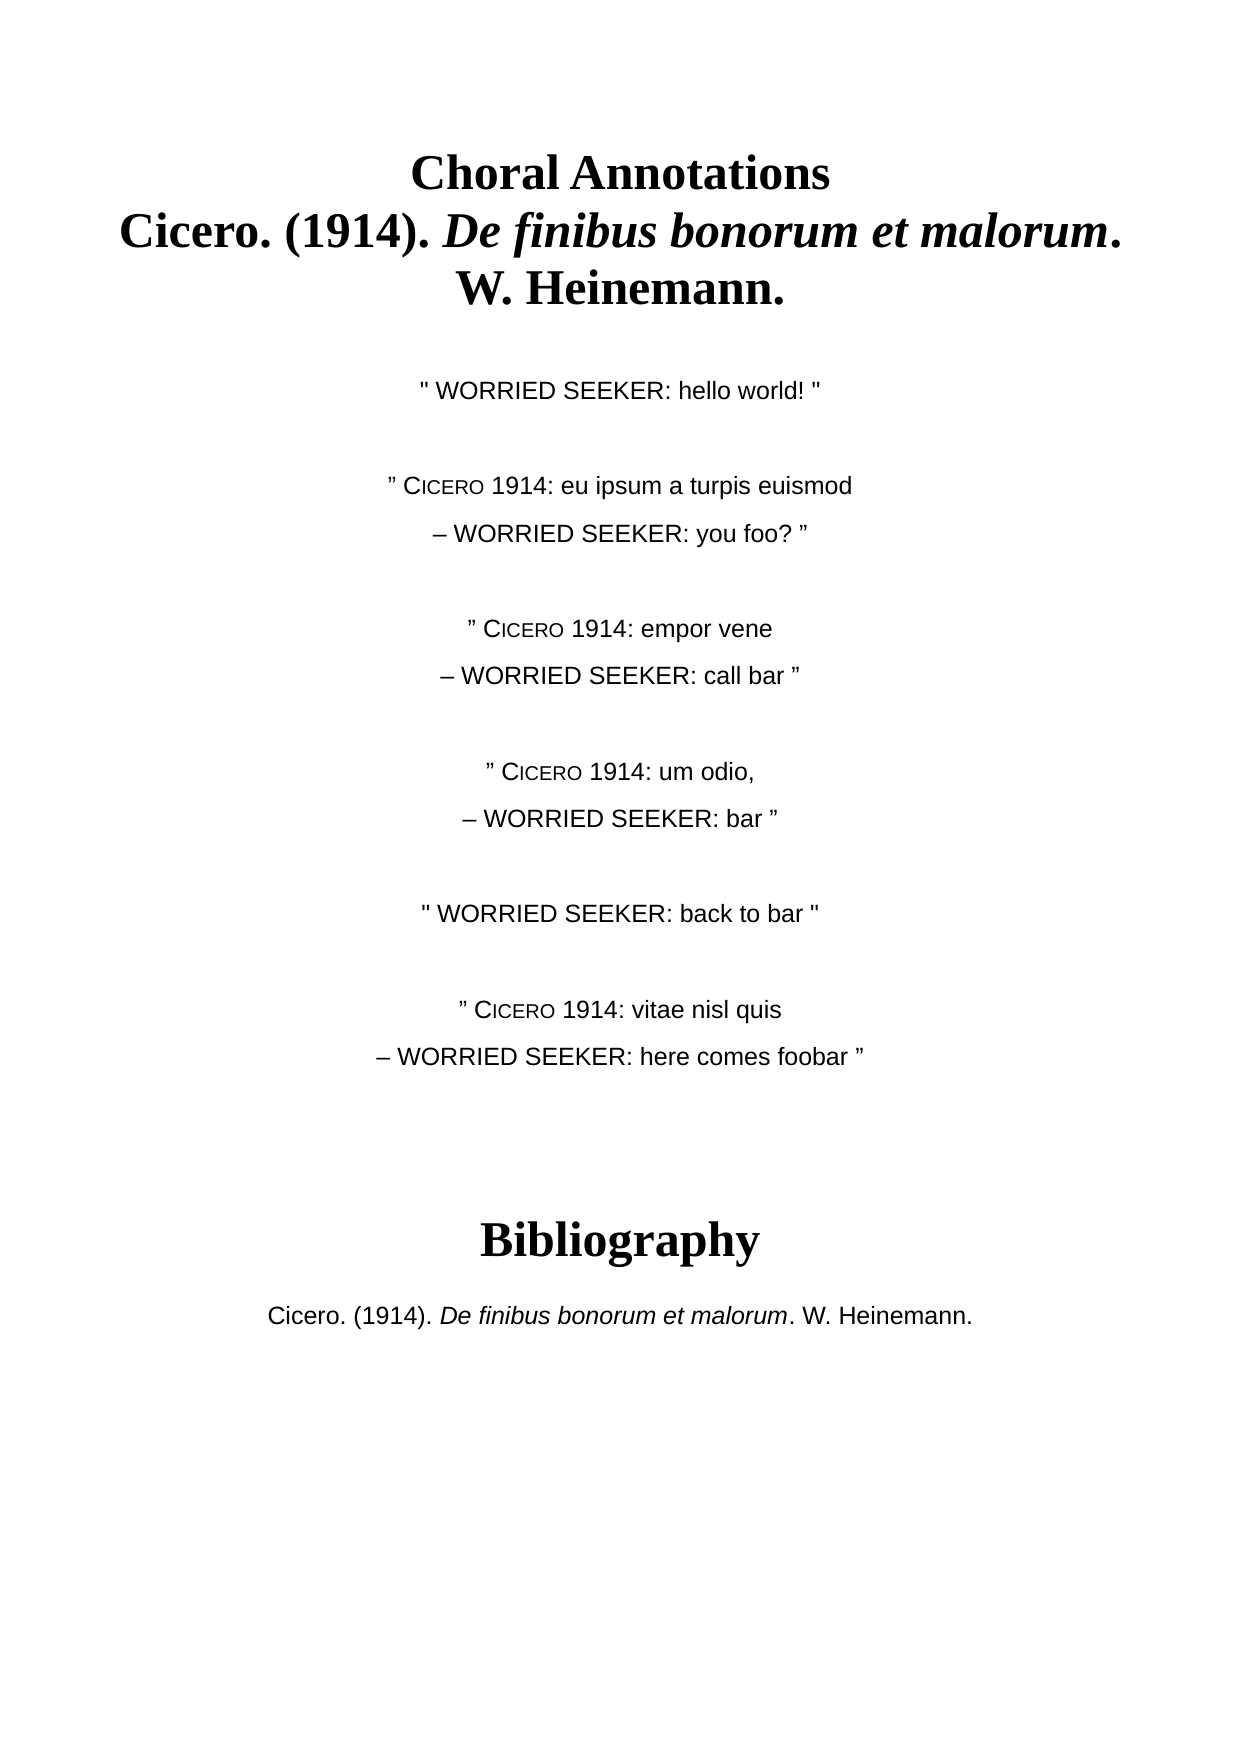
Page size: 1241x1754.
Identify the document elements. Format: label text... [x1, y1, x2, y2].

text – WORRIED SEEKER: you foo? ” [118, 518, 1122, 547]
text ” Cicero 1914: vitae nisl quis [118, 994, 1122, 1023]
text ” Cicero 1914: empor vene [118, 614, 1122, 642]
text – WORRIED SEEKER: call bar ” [118, 661, 1122, 690]
text – WORRIED SEEKER: bar ” [118, 804, 1122, 833]
text Cicero. (1914). De finibus bonorum et malorum. W. Heinemann. [118, 1280, 1122, 1330]
text " WORRIED SEEKER: hello world! " [118, 376, 1122, 404]
text " WORRIED SEEKER: back to bar " [118, 899, 1122, 928]
subtitle Bibliography [118, 1210, 1122, 1267]
subtitle Choral Annotations Cicero. (1914). De finibus bonorum et malorum. W. Heinemann. [118, 143, 1122, 316]
text – WORRIED SEEKER: here comes foobar ” [118, 1042, 1122, 1071]
text ” Cicero 1914: eu ipsum a turpis euismod [118, 471, 1122, 500]
text ” Cicero 1914: um odio, [118, 757, 1122, 785]
